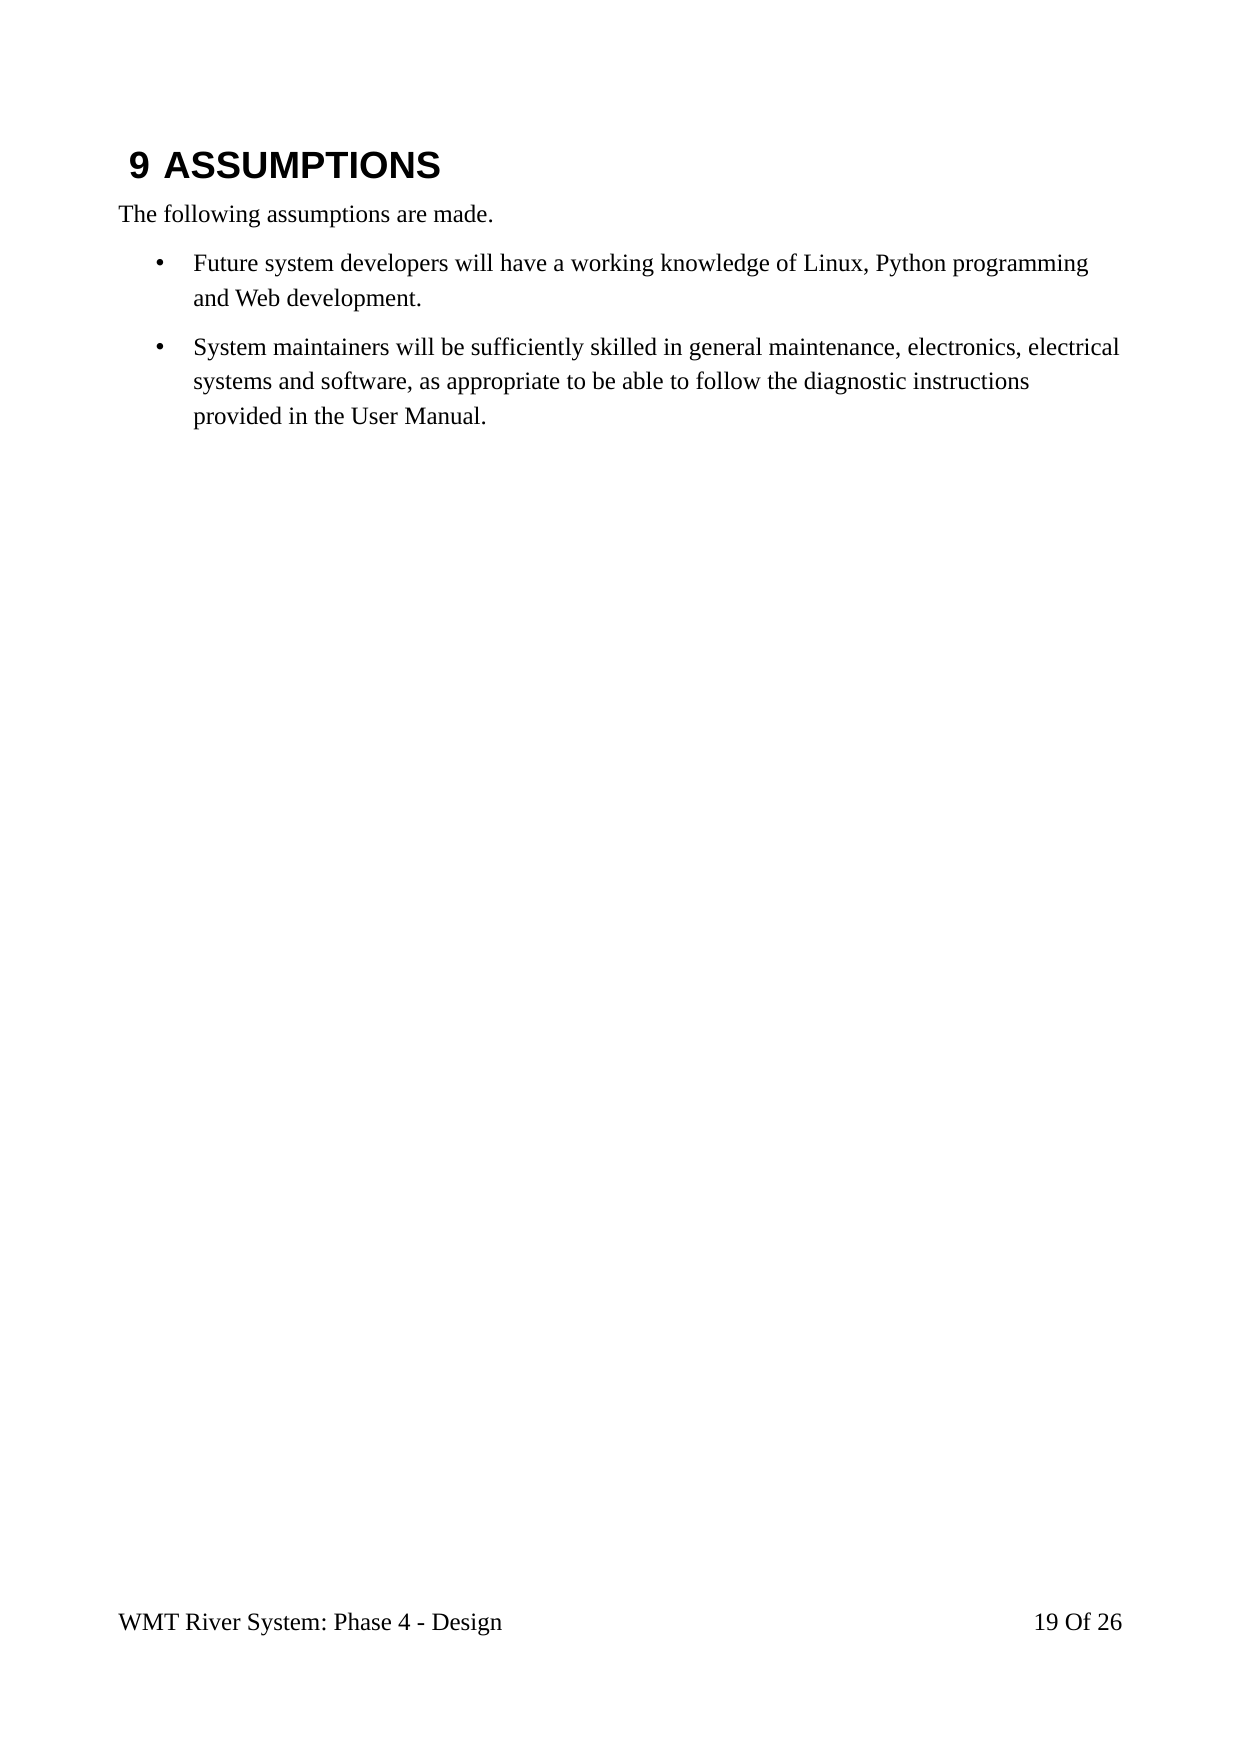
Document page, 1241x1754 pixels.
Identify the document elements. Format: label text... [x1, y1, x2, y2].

list Future system developers will have a working knowledge of Linux, Python programming and Web development. [156, 248, 1122, 312]
list System maintainers will be sufficiently skilled in general maintenance, electronics, electrical systems and software, as appropriate to be able to follow the diagnostic instructions provided in the User Manual. [156, 332, 1122, 429]
text The following assumptions are made. [118, 199, 1122, 228]
subtitle ASSUMPTIONS [118, 143, 1122, 187]
